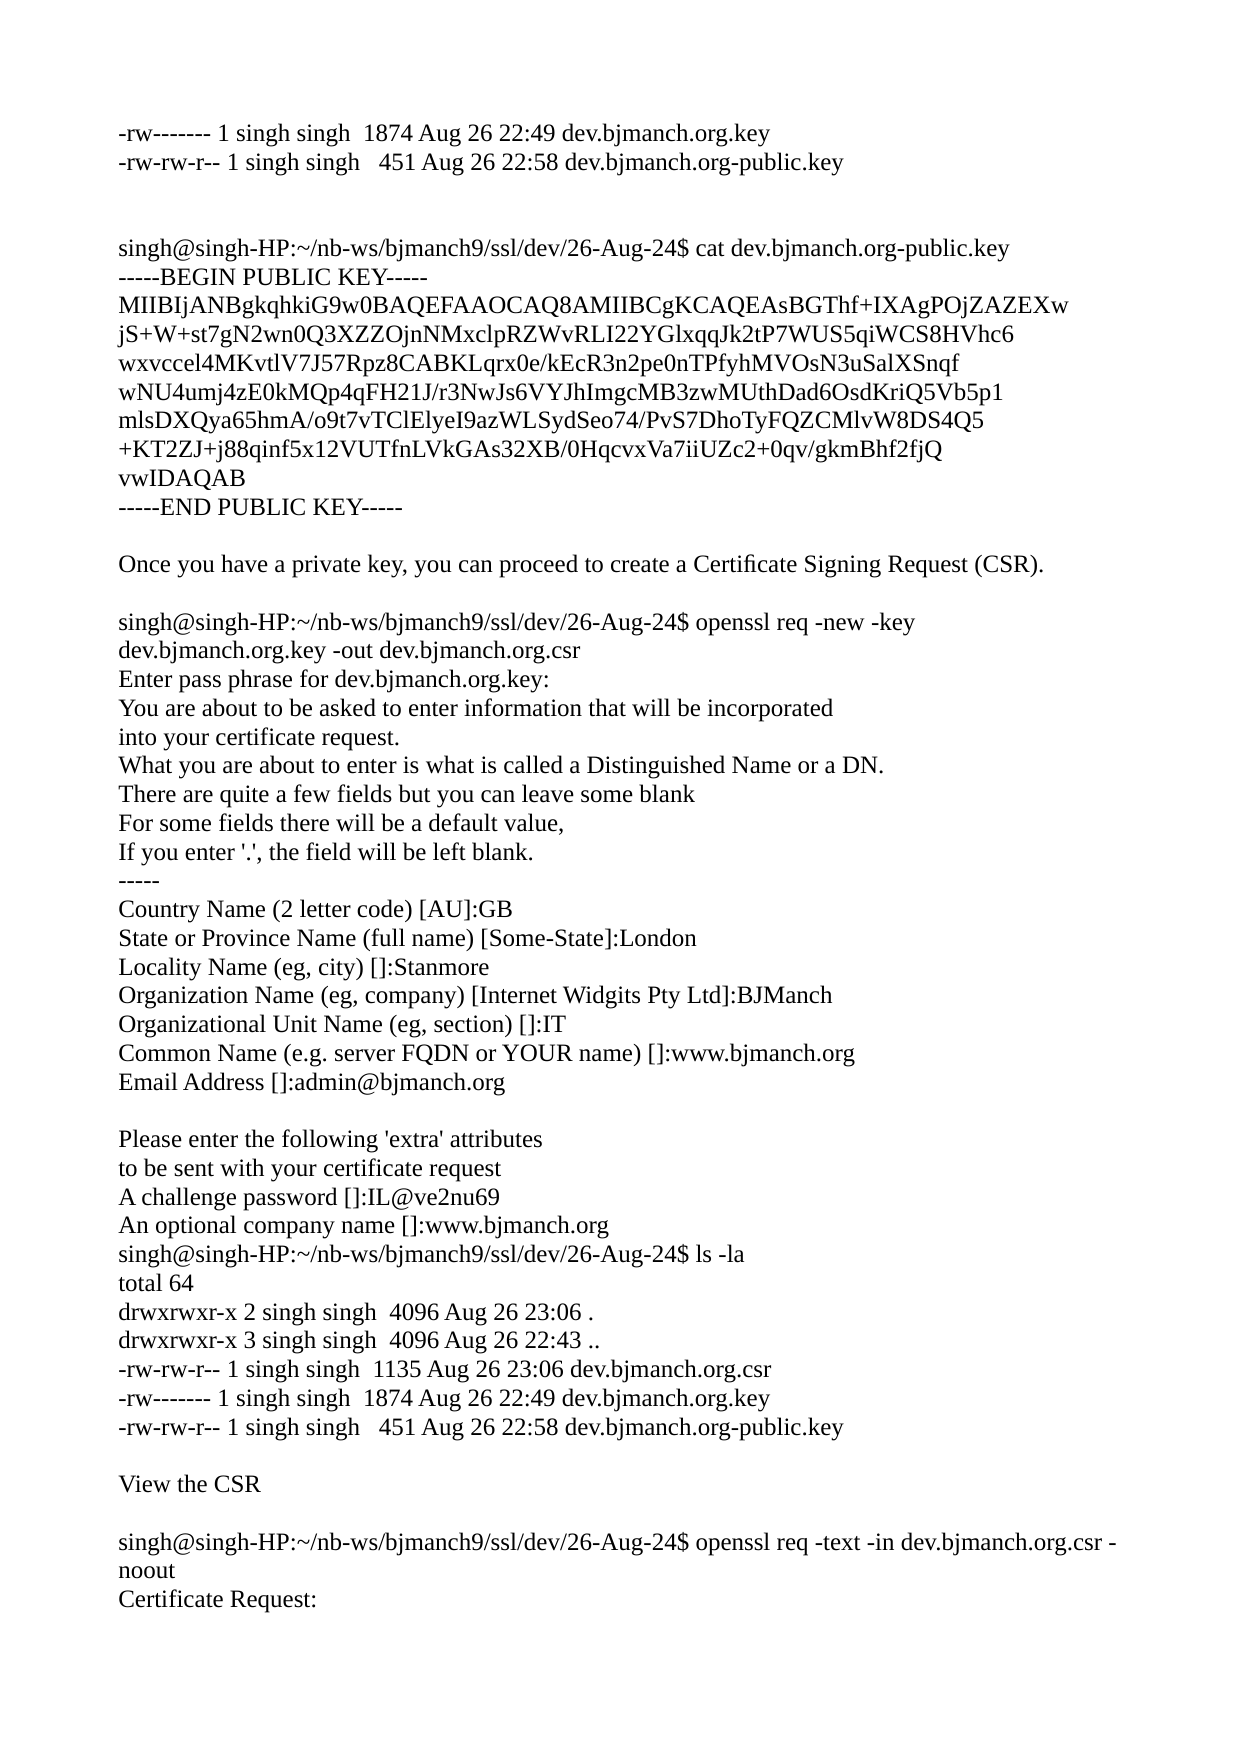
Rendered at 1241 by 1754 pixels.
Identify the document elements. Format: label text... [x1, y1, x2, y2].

text -rw------- 1 singh singh 1874 Aug 26 22:49 dev.bjmanch.org.key [118, 118, 1122, 147]
text Please enter the following 'extra' attributes [118, 1124, 1122, 1153]
text If you enter '.', the field will be left blank. [118, 837, 1122, 866]
text Once you have a private key, you can proceed to create a Certiﬁcate Signing Request (CSR). [118, 549, 1122, 578]
text total 64 [118, 1268, 1122, 1297]
text Locality Name (eg, city) []:Stanmore [118, 952, 1122, 981]
text A challenge password []:IL@ve2nu69 [118, 1182, 1122, 1211]
text drwxrwxr-x 2 singh singh 4096 Aug 26 23:06 . [118, 1297, 1122, 1326]
text -rw------- 1 singh singh 1874 Aug 26 22:49 dev.bjmanch.org.key [118, 1383, 1122, 1412]
text singh@singh-HP:~/nb-ws/bjmanch9/ssl/dev/26-Aug-24$ ls -la [118, 1239, 1122, 1268]
text Enter pass phrase for dev.bjmanch.org.key: [118, 664, 1122, 693]
text View the CSR [118, 1469, 1122, 1498]
text +KT2ZJ+j88qinf5x12VUTfnLVkGAs32XB/0HqcvxVa7iiUZc2+0qv/gkmBhf2fjQ [118, 434, 1122, 463]
text -----END PUBLIC KEY----- [118, 492, 1122, 521]
text What you are about to enter is what is called a Distinguished Name or a DN. [118, 751, 1122, 779]
text Certificate Request: [118, 1584, 1122, 1613]
text State or Province Name (full name) [Some-State]:London [118, 923, 1122, 952]
text to be sent with your certificate request [118, 1153, 1122, 1182]
text For some fields there will be a default value, [118, 808, 1122, 837]
text There are quite a few fields but you can leave some blank [118, 779, 1122, 808]
text mlsDXQya65hmA/o9t7vTClElyeI9azWLSydSeo74/PvS7DhoTyFQZCMlvW8DS4Q5 [118, 406, 1122, 434]
text -----BEGIN PUBLIC KEY----- [118, 262, 1122, 291]
text into your certificate request. [118, 722, 1122, 751]
text jS+W+st7gN2wn0Q3XZZOjnNMxclpRZWvRLI22YGlxqqJk2tP7WUS5qiWCS8HVhc6 [118, 319, 1122, 348]
text Email Address []:admin@bjmanch.org [118, 1067, 1122, 1096]
text drwxrwxr-x 3 singh singh 4096 Aug 26 22:43 .. [118, 1326, 1122, 1354]
text wNU4umj4zE0kMQp4qFH21J/r3NwJs6VYJhImgcMB3zwMUthDad6OsdKriQ5Vb5p1 [118, 377, 1122, 406]
text wxvccel4MKvtlV7J57Rpz8CABKLqrx0e/kEcR3n2pe0nTPfyhMVOsN3uSalXSnqf [118, 348, 1122, 377]
text Organizational Unit Name (eg, section) []:IT [118, 1009, 1122, 1038]
text -rw-rw-r-- 1 singh singh 451 Aug 26 22:58 dev.bjmanch.org-public.key [118, 1412, 1122, 1441]
text MIIBIjANBgkqhkiG9w0BAQEFAAOCAQ8AMIIBCgKCAQEAsBGThf+IXAgPOjZAZEXw [118, 291, 1122, 319]
text You are about to be asked to enter information that will be incorporated [118, 693, 1122, 722]
text singh@singh-HP:~/nb-ws/bjmanch9/ssl/dev/26-Aug-24$ openssl req -new -key dev.bjmanch.org.key -out dev.bjmanch.org.csr [118, 607, 1122, 664]
text An optional company name []:www.bjmanch.org [118, 1211, 1122, 1239]
text -rw-rw-r-- 1 singh singh 1135 Aug 26 23:06 dev.bjmanch.org.csr [118, 1354, 1122, 1383]
text singh@singh-HP:~/nb-ws/bjmanch9/ssl/dev/26-Aug-24$ openssl req -text -in dev.bjmanch.org.csr -noout [118, 1527, 1122, 1584]
text Common Name (e.g. server FQDN or YOUR name) []:www.bjmanch.org [118, 1038, 1122, 1067]
text Organization Name (eg, company) [Internet Widgits Pty Ltd]:BJManch [118, 981, 1122, 1009]
text vwIDAQAB [118, 463, 1122, 492]
text ----- [118, 866, 1122, 894]
text -rw-rw-r-- 1 singh singh 451 Aug 26 22:58 dev.bjmanch.org-public.key [118, 147, 1122, 176]
text singh@singh-HP:~/nb-ws/bjmanch9/ssl/dev/26-Aug-24$ cat dev.bjmanch.org-public.key [118, 233, 1122, 262]
text Country Name (2 letter code) [AU]:GB [118, 894, 1122, 923]
